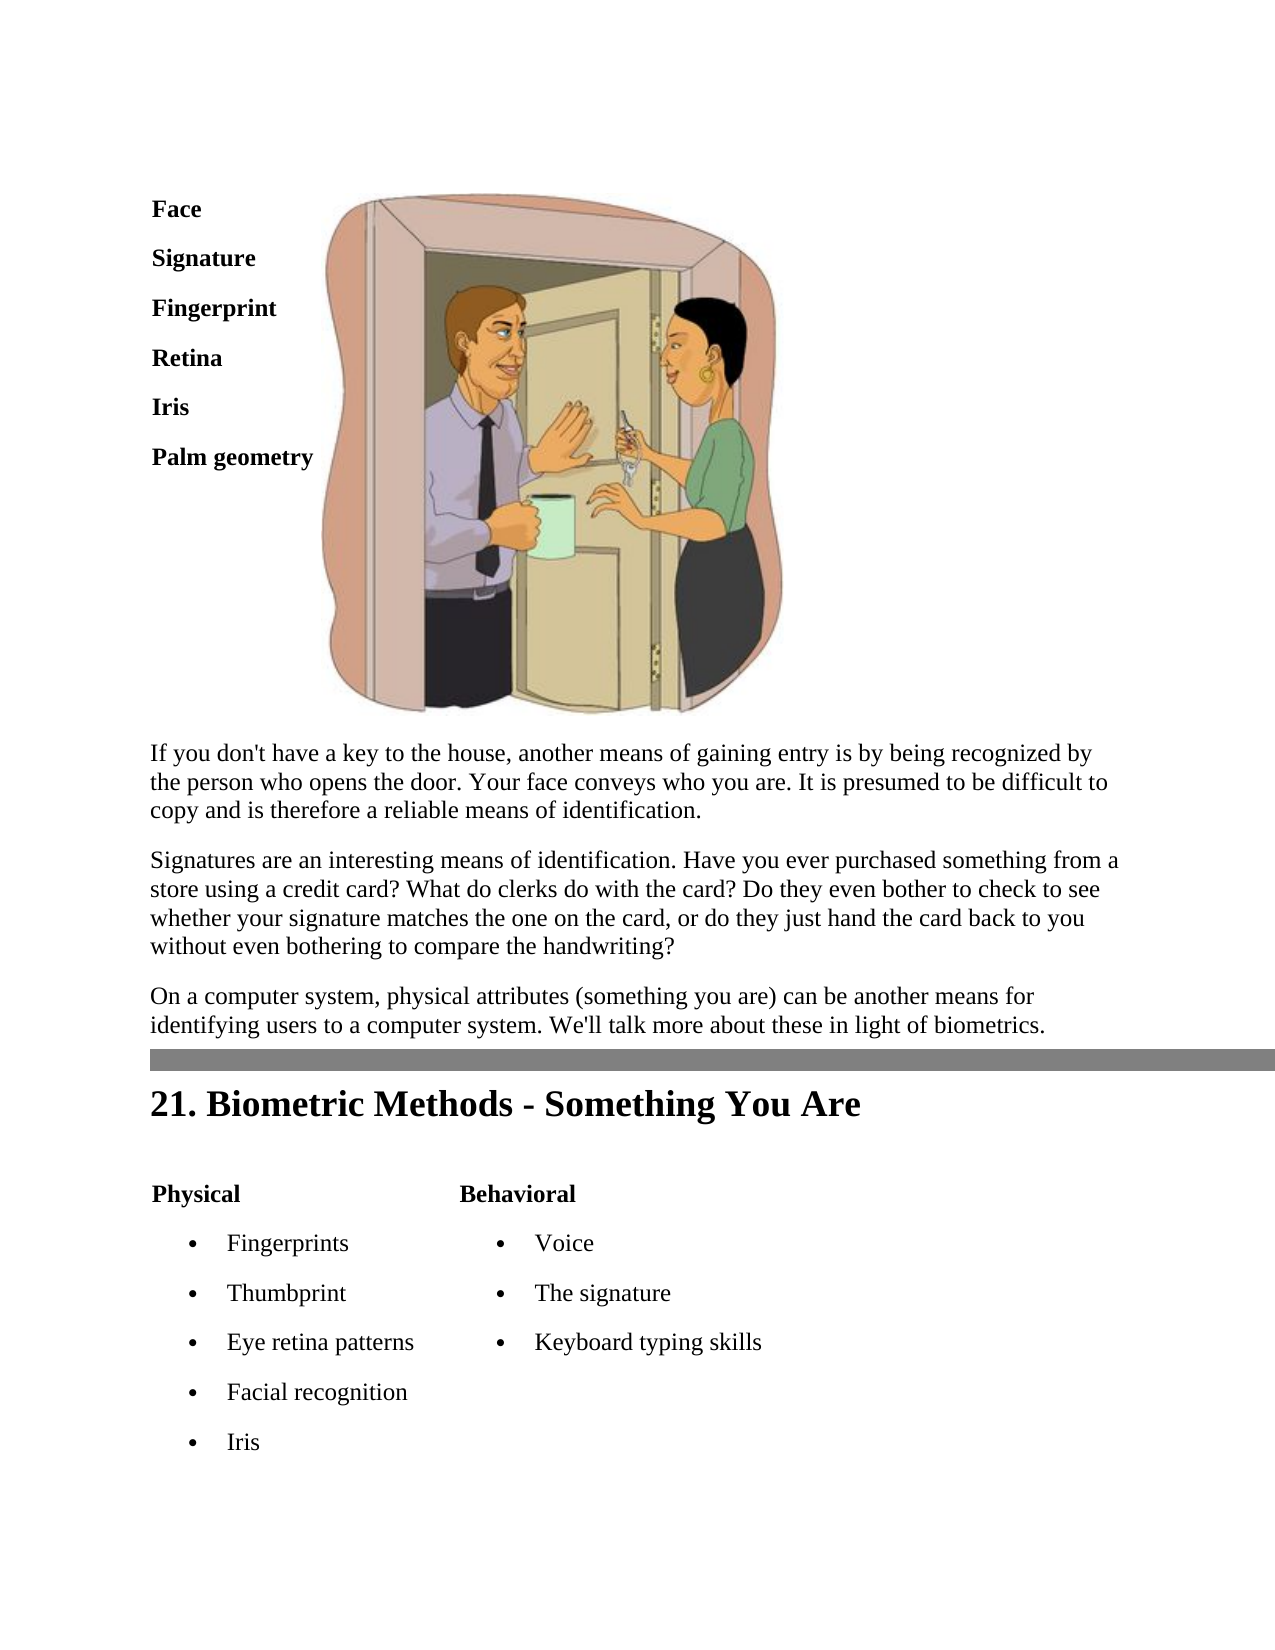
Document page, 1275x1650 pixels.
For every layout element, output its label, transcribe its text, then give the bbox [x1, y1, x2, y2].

text On a computer system, physical attributes (something you are) can be another means for identifying users to a computer system. We'll talk more about these in light of biometrics. [150, 981, 1125, 1038]
table_cell [320, 182, 793, 728]
table_header [458, 1135, 1097, 1167]
text Signatures are an interesting means of identification. Have you ever purchased something from a store using a credit card? What do clerks do with the card? Do they even bother to check to see whether your signature matches the one on the card, or do they just hand the card back to you without even bothering to compare the handwriting? [150, 845, 1125, 960]
table_header [320, 150, 793, 182]
text If you don't have a key to the house, another means of gaining entry is by being recognized by the person who opens the door. Your face conveys who you are. It is presumed to be difficult to copy and is therefore a reliable means of identification. [150, 738, 1125, 824]
table_cell Face Signature Fingerprint Retina Iris Palm geometry [150, 182, 319, 728]
table_header [150, 150, 319, 182]
table_header [150, 1135, 458, 1167]
table_cell Physical Fingerprints Thumbprint Eye retina patterns Facial recognition Iris Hand geometry Vein patterns [150, 1167, 458, 1467]
table_cell Behavioral Voice The signature Keyboard typing skills [458, 1167, 1097, 1467]
subtitle 21. Biometric Methods - Something You Are [150, 1081, 1125, 1124]
